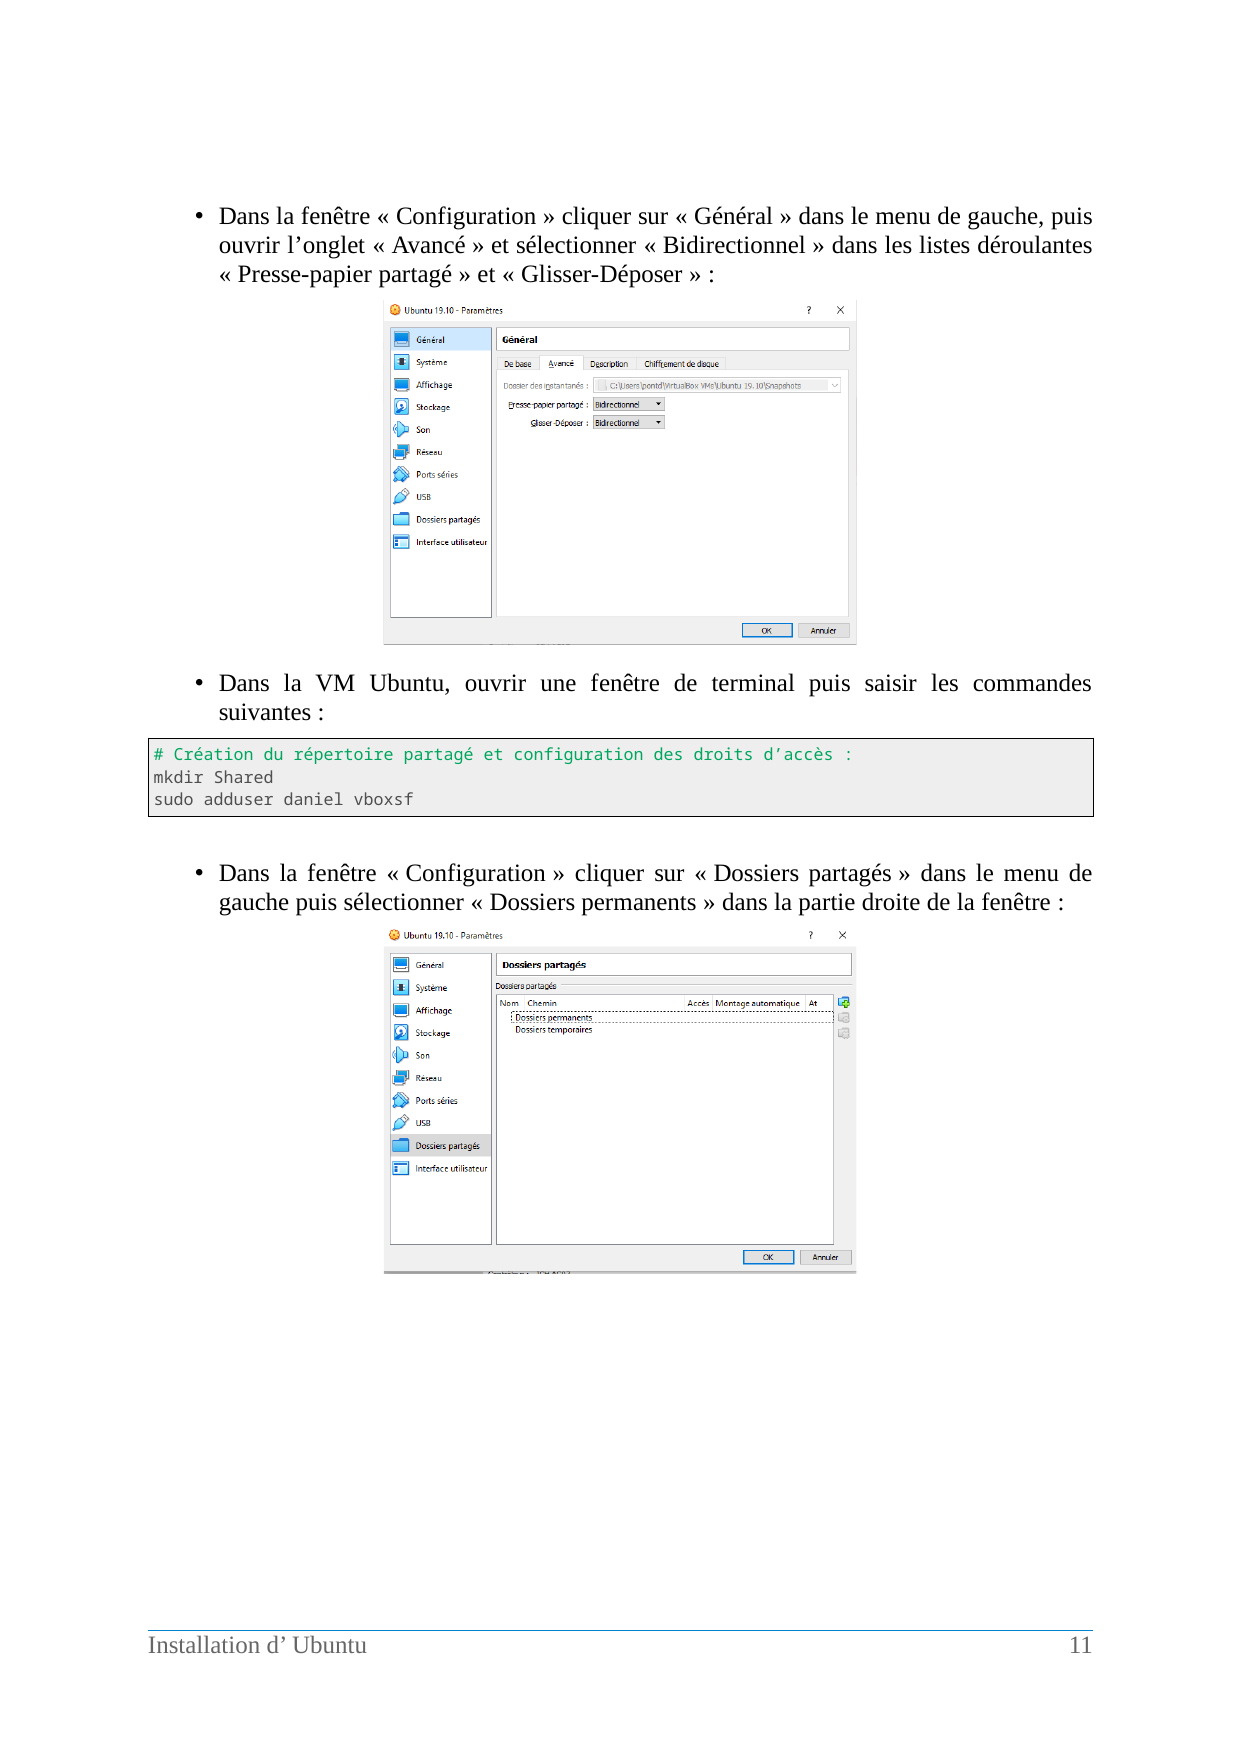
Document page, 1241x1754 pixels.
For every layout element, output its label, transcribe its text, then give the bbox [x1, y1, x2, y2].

list Dans la VM Ubuntu, ouvrir une fenêtre de terminal puis saisir les commandes suivantes : [195, 667, 1093, 726]
table_header # Création du répertoire partagé et configuration des droits d’accès : mkdir Shared sudo adduser daniel vboxsf [149, 739, 1093, 816]
list Dans la fenêtre « Configuration » cliquer sur « Dossiers partagés » dans le menu de gauche puis sélectionner « Dossiers permanents » dans la partie droite de la fenêtre : [195, 857, 1093, 916]
picture [383, 927, 857, 1274]
picture [383, 300, 857, 645]
list Dans la fenêtre « Configuration » cliquer sur « Général » dans le menu de gauche, puis ouvrir l’onglet « Avancé » et sélectionner « Bidirectionnel » dans les listes déroulantes « Presse-papier partagé » et « Glisser-Déposer » : [195, 201, 1093, 288]
